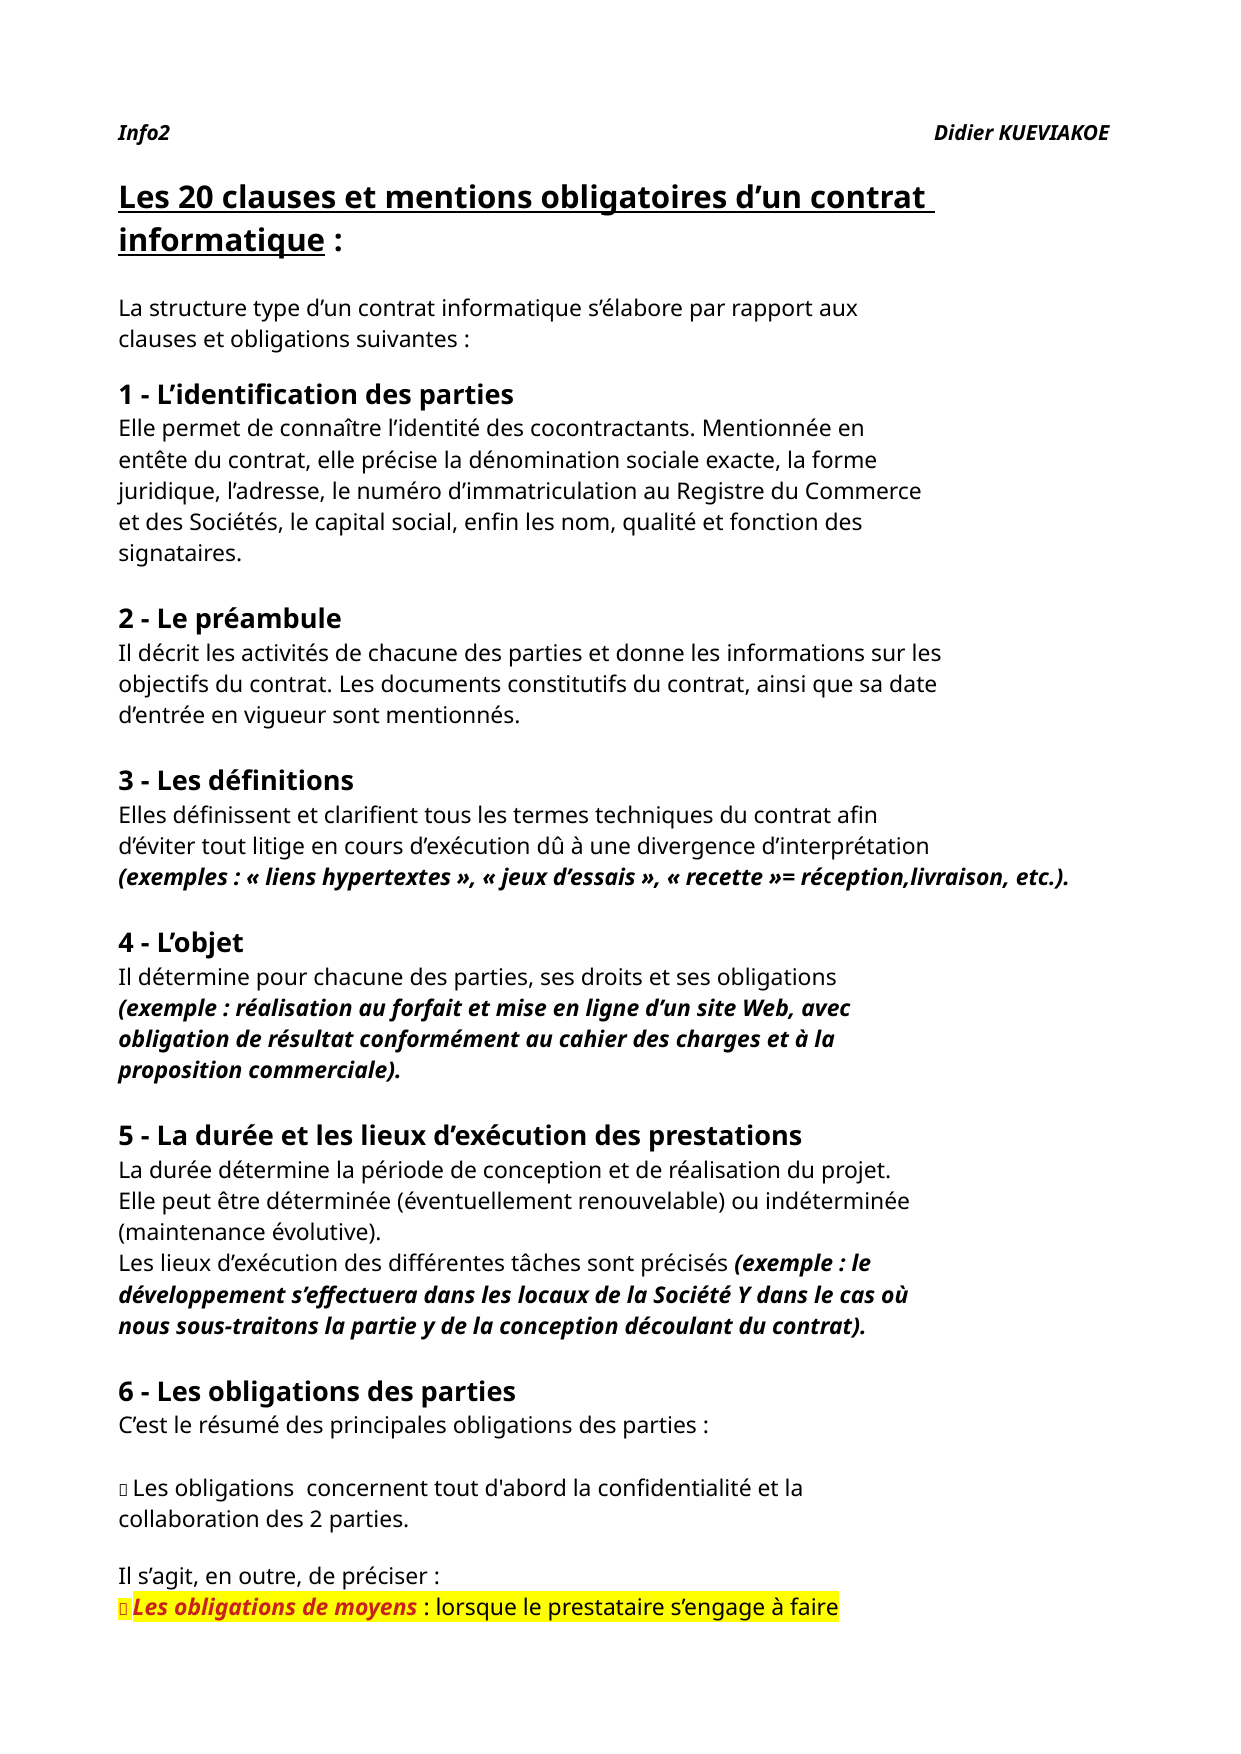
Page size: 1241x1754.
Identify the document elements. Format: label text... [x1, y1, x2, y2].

text objectifs du contrat. Les documents constitutifs du contrat, ainsi que sa date [118, 668, 1122, 699]
text Les 20 clauses et mentions obligatoires d’un contrat [118, 175, 1122, 218]
text (maintenance évolutive). [118, 1216, 1122, 1247]
text d’éviter tout litige en cours d’exécution dû à une divergence d’interprétation [118, 830, 1122, 861]
text 6 - Les obligations des parties [118, 1372, 1122, 1409]
text 5 - La durée et les lieux d’exécution des prestations [118, 1117, 1122, 1154]
text et des Sociétés, le capital social, enfin les nom, qualité et fonction des [118, 506, 1122, 537]
text La structure type d’un contrat informatique s’élabore par rapport aux [118, 291, 1122, 323]
text 􀀁 Les obligations de moyens : lorsque le prestataire s’engage à faire [118, 1591, 1122, 1622]
text collaboration des 2 parties. [118, 1503, 1122, 1534]
text entête du contrat, elle précise la dénomination sociale exacte, la forme [118, 444, 1122, 475]
text 4 - L’objet [118, 924, 1122, 961]
text juridique, l’adresse, le numéro d’immatriculation au Registre du Commerce [118, 475, 1122, 506]
text d’entrée en vigueur sont mentionnés. [118, 699, 1122, 731]
text obligation de résultat conformément au cahier des charges et à la [118, 1023, 1122, 1054]
text 3 - Les définitions [118, 762, 1122, 799]
text Info2 Didier KUEVIAKOE [118, 118, 1122, 147]
text nous sous-traitons la partie y de la conception découlant du contrat). [118, 1310, 1122, 1341]
text développement s’effectuera dans les locaux de la Société Y dans le cas où [118, 1279, 1122, 1310]
text La durée détermine la période de conception et de réalisation du projet. [118, 1154, 1122, 1185]
text Elles définissent et clarifient tous les termes techniques du contrat afin [118, 799, 1122, 830]
text Les lieux d’exécution des différentes tâches sont précisés (exemple : le [118, 1247, 1122, 1279]
text 2 - Le préambule [118, 600, 1122, 637]
text (exemples : « liens hypertextes », « jeux d’essais », « recette »= réception,livraison, etc.). [118, 861, 1122, 892]
text 􀀁 Les obligations concernent tout d'abord la confidentialité et la [118, 1472, 1122, 1503]
text Il décrit les activités de chacune des parties et donne les informations sur les [118, 637, 1122, 668]
text clauses et obligations suivantes : [118, 323, 1122, 354]
text Il détermine pour chacune des parties, ses droits et ses obligations [118, 961, 1122, 992]
text Elle peut être déterminée (éventuellement renouvelable) ou indéterminée [118, 1185, 1122, 1216]
text Elle permet de connaître l’identité des cocontractants. Mentionnée en [118, 412, 1122, 444]
text Il s’agit, en outre, de préciser : [118, 1560, 1122, 1591]
text 1 - L’identification des parties [118, 376, 1122, 412]
text C’est le résumé des principales obligations des parties : [118, 1409, 1122, 1441]
text (exemple : réalisation au forfait et mise en ligne d’un site Web, avec [118, 992, 1122, 1023]
text informatique : [118, 218, 1122, 260]
text signataires. [118, 537, 1122, 569]
text proposition commerciale). [118, 1054, 1122, 1086]
